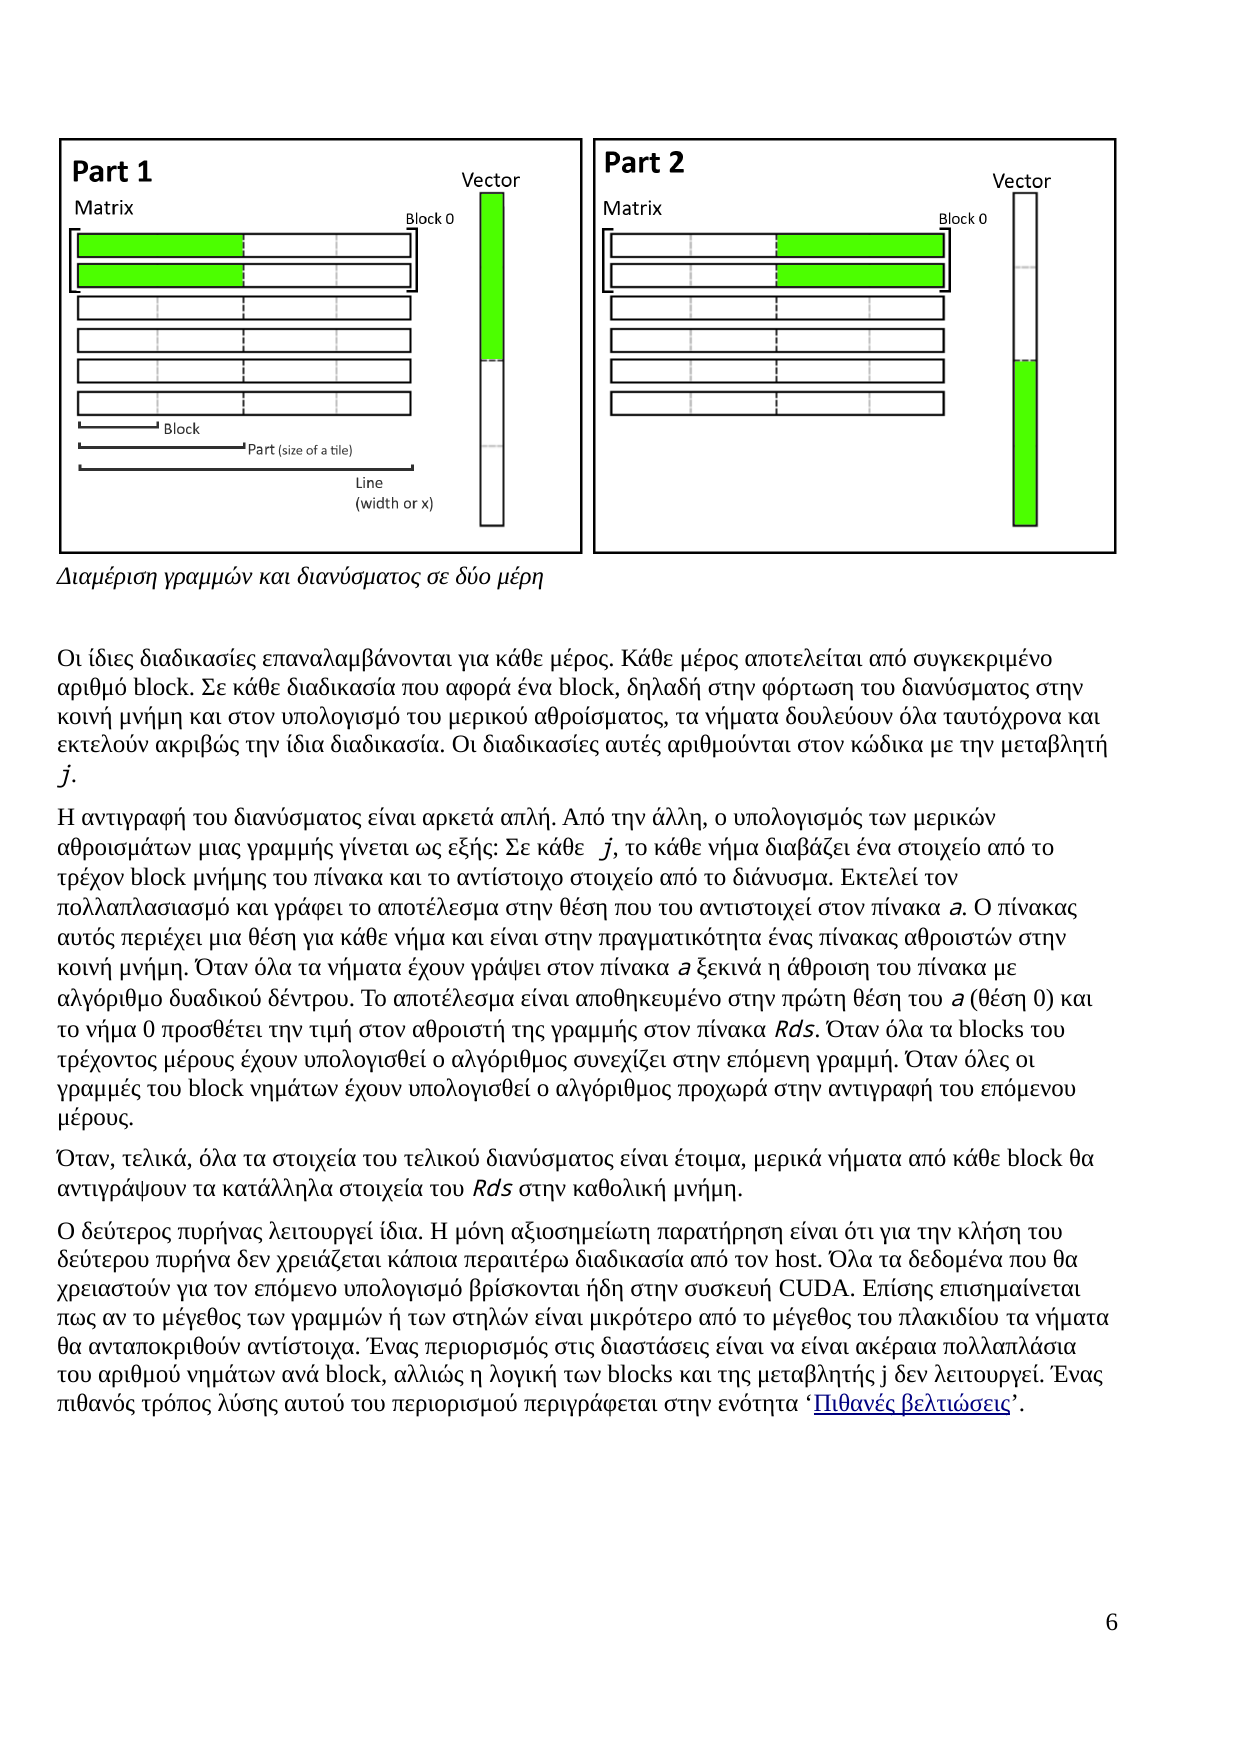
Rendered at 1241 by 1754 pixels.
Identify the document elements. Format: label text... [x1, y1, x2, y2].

text Η αντιγραφή του διανύσματος είναι αρκετά απλή. Από την άλλη, ο υπολογισμός των μερικών αθροισμάτων μιας γραμμής γίνεται ως εξής: Σε κάθε j, το κάθε νήμα διαβάζει ένα στοιχείο από το τρέχον block μνήμης του πίνακα και το αντίστοιχο στοιχείο από το διάνυσμα. Εκτελεί τον πολλαπλασιασμό και γράφει το αποτέλεσμα στην θέση που του αντιστοιχεί στον πίνακα a. Ο πίνακας αυτός περιέχει μια θέση για κάθε νήμα και είναι στην πραγματικότητα ένας πίνακας αθροιστών στην κοινή μνήμη. Όταν όλα τα νήματα έχουν γράψει στον πίνακα a ξεκινά η άθροιση του πίνακα με αλγόριθμο δυαδικού δέντρου. Το αποτέλεσμα είναι αποθηκευμένο στην πρώτη θέση του a (θέση 0) και το νήμα 0 προσθέτει την τιμή στον αθροιστή της γραμμής στον πίνακα Rds. Όταν όλα τα blocks του τρέχοντος μέρους έχουν υπολογισθεί ο αλγόριθμος συνεχίζει στην επόμενη γραμμή. Όταν όλες οι γραμμές του block νημάτων έχουν υπολογισθεί ο αλγόριθμος προχωρά στην αντιγραφή του επόμενου μέρους. [57, 802, 1118, 1131]
text Διαμέριση γραμμών και διανύσματος σε δύο μέρη [57, 561, 1118, 589]
text Οι ίδιες διαδικασίες επαναλαμβάνονται για κάθε μέρος. Κάθε μέρος αποτελείται από συγκεκριμένο αριθμό block. Σε κάθε διαδικασία που αφορά ένα block, δηλαδή στην φόρτωση του διανύσματος στην κοινή μνήμη και στον υπολογισμό του μερικού αθροίσματος, τα νήματα δουλεύουν όλα ταυτόχρονα και εκτελούν ακριβώς την ίδια διαδικασία. Οι διαδικασίες αυτές αριθμούνται στον κώδικα με την μεταβλητή j. [57, 643, 1118, 789]
picture [56, 130, 1118, 561]
text Όταν, τελικά, όλα τα στοιχεία του τελικού διανύσματος είναι έτοιμα, μερικά νήματα από κάθε block θα αντιγράψουν τα κατάλληλα στοιχεία του Rds στην καθολική μνήμη. [57, 1143, 1118, 1203]
text Ο δεύτερος πυρήνας λειτουργεί ίδια. Η μόνη αξιοσημείωτη παρατήρηση είναι ότι για την κλήση του δεύτερου πυρήνα δεν χρειάζεται κάποια περαιτέρω διαδικασία από τον host. Όλα τα δεδομένα που θα χρειαστούν για τον επόμενο υπολογισμό βρίσκονται ήδη στην συσκευή CUDA. Επίσης επισημαίνεται πως αν το μέγεθος των γραμμών ή των στηλών είναι μικρότερο από το μέγεθος του πλακιδίου τα νήματα θα ανταποκριθούν αντίστοιχα. Ένας περιορισμός στις διαστάσεις είναι να είναι ακέραια πολλαπλάσια του αριθμού νημάτων ανά block, αλλιώς η λογική των blocks και της μεταβλητής j δεν λειτουργεί. Ένας πιθανός τρόπος λύσης αυτού του περιορισμού περιγράφεται στην ενότητα ‘Πιθανές βελτιώσεις’. [57, 1216, 1118, 1417]
